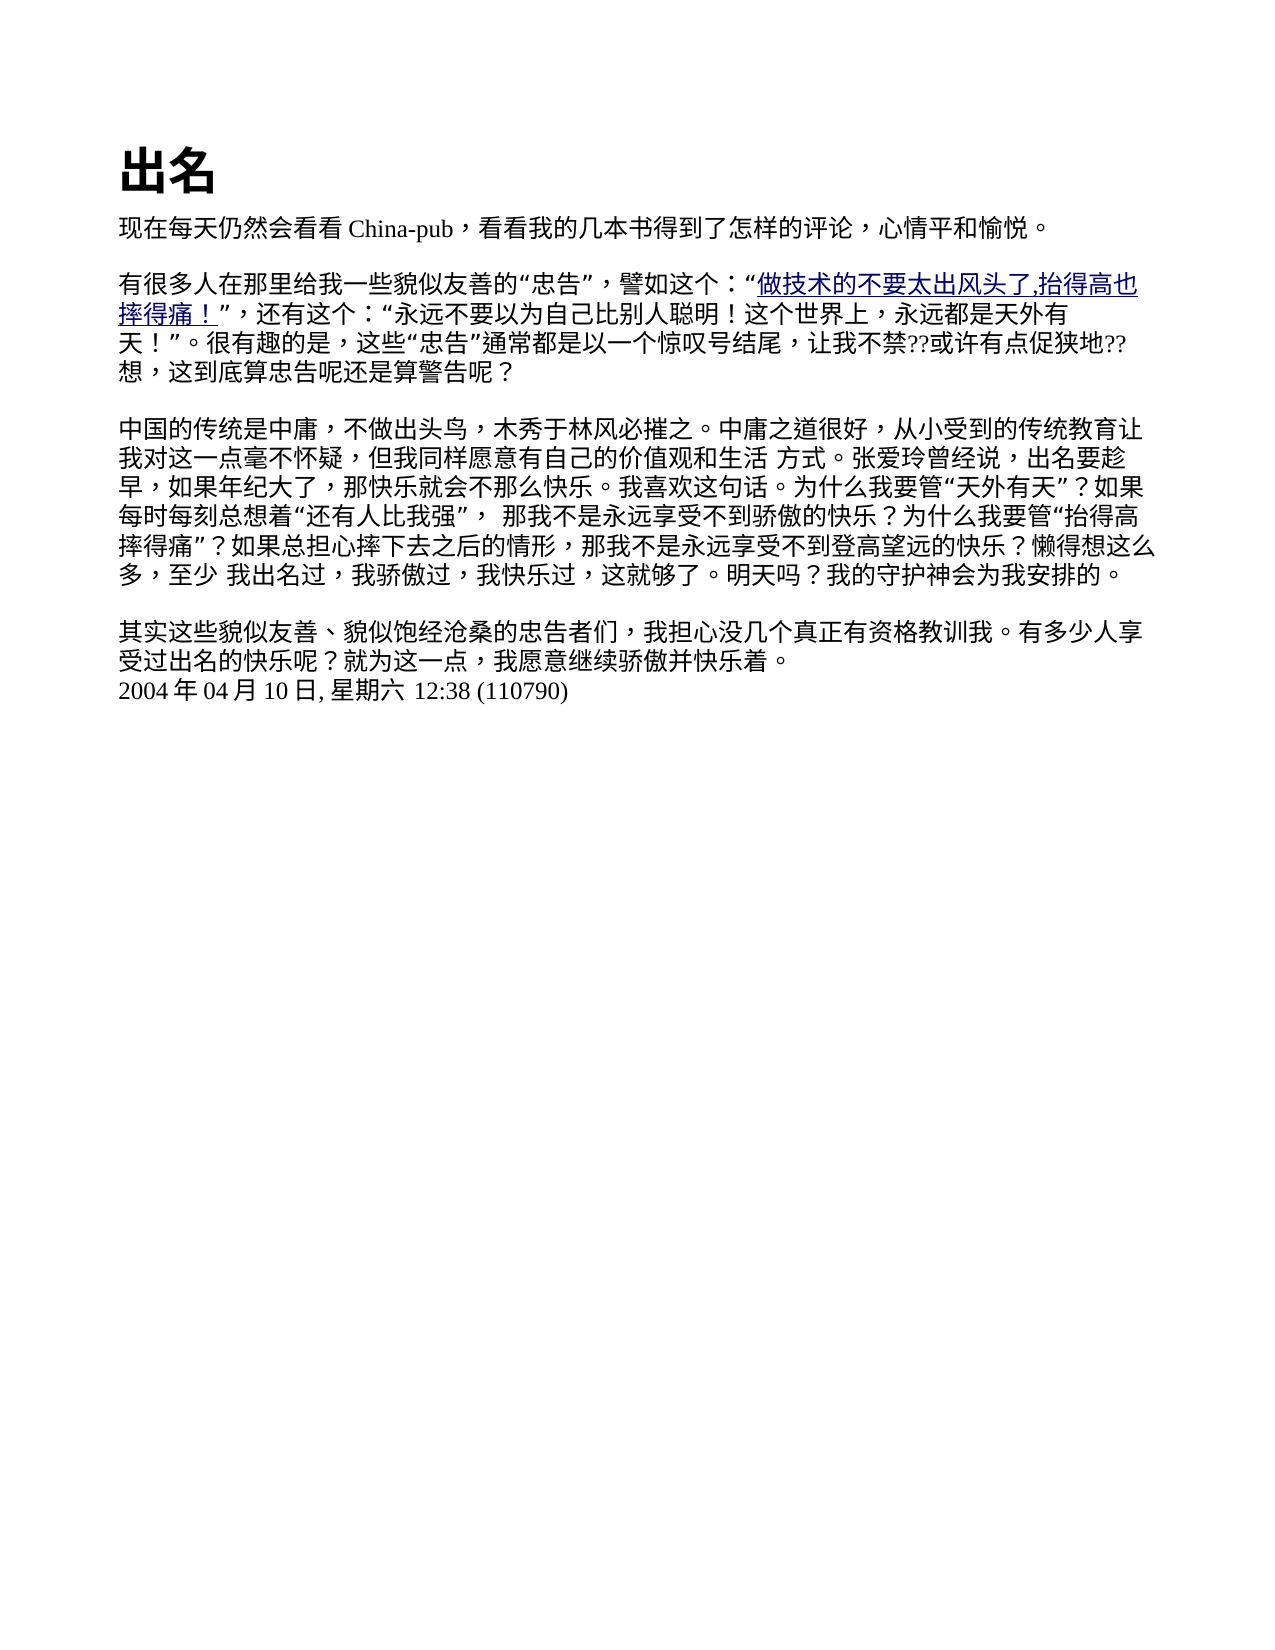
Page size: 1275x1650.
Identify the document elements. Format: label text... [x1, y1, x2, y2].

text 其实这些貌似友善、貌似饱经沧桑的忠告者们，我担心没几个真正有资格教训我。有多少人享受过出名的快乐呢？就为这一点，我愿意继续骄傲并快乐着。 [118, 618, 1157, 676]
text 现在每天仍然会看看China-pub，看看我的几本书得到了怎样的评论，心情平和愉悦。 [118, 214, 1157, 243]
text 2004年04月10日, 星期六 12:38 (110790) [118, 676, 1157, 705]
text 中国的传统是中庸，不做出头鸟，木秀于林风必摧之。中庸之道很好，从小受到的传统教育让我对这一点毫不怀疑，但我同样愿意有自己的价值观和生活 方式。张爱玲曾经说，出名要趁早，如果年纪大了，那快乐就会不那么快乐。我喜欢这句话。为什么我要管“天外有天”？如果每时每刻总想着“还有人比我强”， 那我不是永远享受不到骄傲的快乐？为什么我要管“抬得高摔得痛”？如果总担心摔下去之后的情形，那我不是永远享受不到登高望远的快乐？懒得想这么多，至少 我出名过，我骄傲过，我快乐过，这就够了。明天吗？我的守护神会为我安排的。 [118, 415, 1157, 590]
text 有很多人在那里给我一些貌似友善的“忠告”，譬如这个：“做技术的不要太出风头了,抬得高也摔得痛！”，还有这个：“永远不要以为自己比别人聪明！这个世界上，永远都是天外有天！”。很有趣的是，这些“忠告”通常都是以一个惊叹号结尾，让我不禁??或许有点促狭地??想，这到底算忠告呢还是算警告呢？ [118, 271, 1157, 387]
subtitle 出名 [118, 143, 1157, 201]
